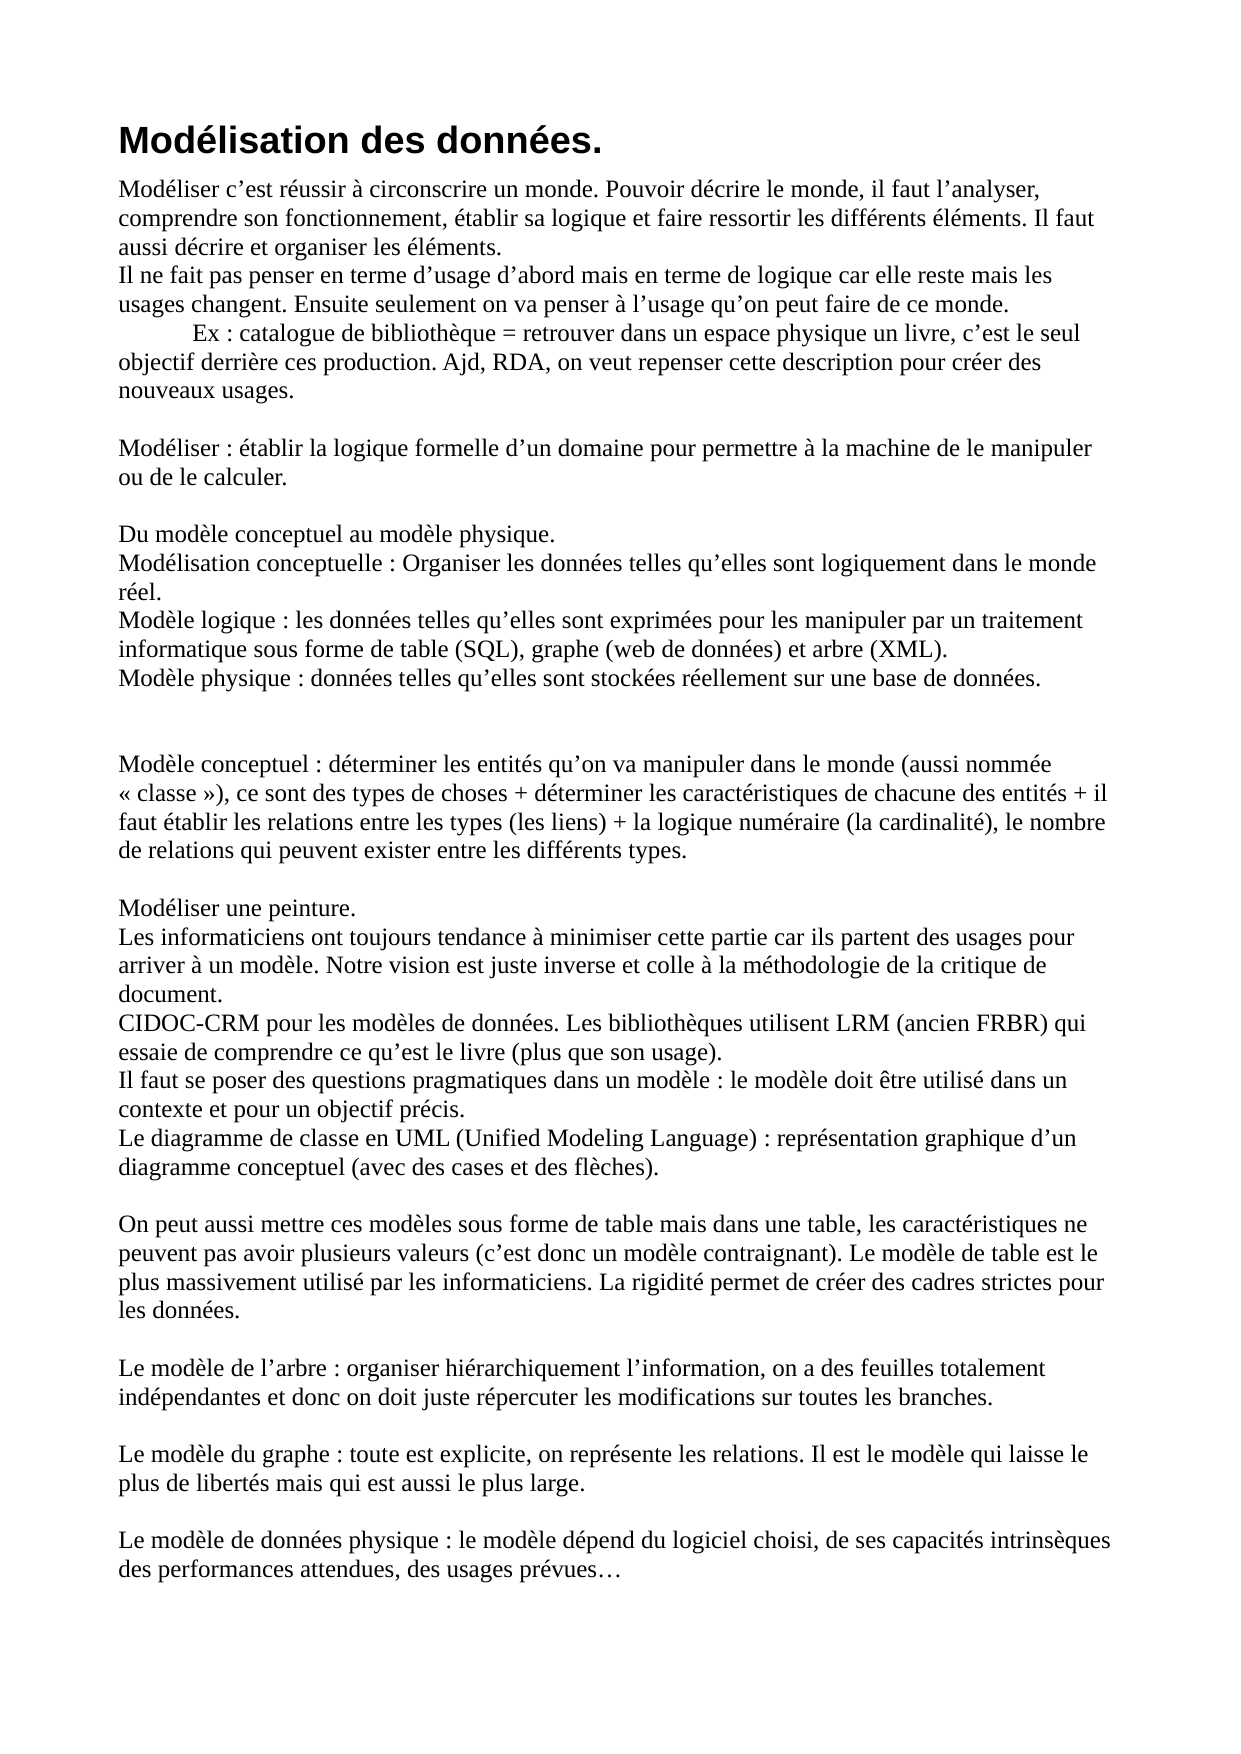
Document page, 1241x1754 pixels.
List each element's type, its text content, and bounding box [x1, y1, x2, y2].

text Modèle conceptuel : déterminer les entités qu’on va manipuler dans le monde (aussi nommée « classe »), ce sont des types de choses + déterminer les caractéristiques de chacune des entités + il faut établir les relations entre les types (les liens) + la logique numéraire (la cardinalité), le nombre de relations qui peuvent exister entre les différents types. [118, 749, 1122, 864]
text Le modèle de l’arbre : organiser hiérarchiquement l’information, on a des feuilles totalement indépendantes et donc on doit juste répercuter les modifications sur toutes les branches. [118, 1353, 1122, 1411]
text Il ne fait pas penser en terme d’usage d’abord mais en terme de logique car elle reste mais les usages changent. Ensuite seulement on va penser à l’usage qu’on peut faire de ce monde. [118, 261, 1122, 318]
text Le modèle de données physique : le modèle dépend du logiciel choisi, de ses capacités intrinsèques des performances attendues, des usages prévues… [118, 1526, 1122, 1583]
text Modèle logique : les données telles qu’elles sont exprimées pour les manipuler par un traitement informatique sous forme de table (SQL), graphe (web de données) et arbre (XML). [118, 606, 1122, 663]
text Les informaticiens ont toujours tendance à minimiser cette partie car ils partent des usages pour arriver à un modèle. Notre vision est juste inverse et colle à la méthodologie de la critique de document. [118, 922, 1122, 1008]
text Il faut se poser des questions pragmatiques dans un modèle : le modèle doit être utilisé dans un contexte et pour un objectif précis. [118, 1066, 1122, 1123]
text Du modèle conceptuel au modèle physique. [118, 519, 1122, 548]
text CIDOC-CRM pour les modèles de données. Les bibliothèques utilisent LRM (ancien FRBR) qui essaie de comprendre ce qu’est le livre (plus que son usage). [118, 1008, 1122, 1066]
text Le diagramme de classe en UML (Unified Modeling Language) : représentation graphique d’un diagramme conceptuel (avec des cases et des flèches). [118, 1123, 1122, 1181]
text Modélisation conceptuelle : Organiser les données telles qu’elles sont logiquement dans le monde réel. [118, 548, 1122, 606]
text Modèle physique : données telles qu’elles sont stockées réellement sur une base de données. [118, 663, 1122, 692]
text Modéliser : établir la logique formelle d’un domaine pour permettre à la machine de le manipuler ou de le calculer. [118, 433, 1122, 491]
subtitle Modélisation des données. [118, 118, 1122, 162]
text Modéliser une peinture. [118, 893, 1122, 922]
text Le modèle du graphe : toute est explicite, on représente les relations. Il est le modèle qui laisse le plus de libertés mais qui est aussi le plus large. [118, 1439, 1122, 1497]
text Modéliser c’est réussir à circonscrire un monde. Pouvoir décrire le monde, il faut l’analyser, comprendre son fonctionnement, établir sa logique et faire ressortir les différents éléments. Il faut aussi décrire et organiser les éléments. [118, 174, 1122, 261]
text Ex : catalogue de bibliothèque = retrouver dans un espace physique un livre, c’est le seul objectif derrière ces production. Ajd, RDA, on veut repenser cette description pour créer des nouveaux usages. [118, 318, 1122, 404]
text On peut aussi mettre ces modèles sous forme de table mais dans une table, les caractéristiques ne peuvent pas avoir plusieurs valeurs (c’est donc un modèle contraignant). Le modèle de table est le plus massivement utilisé par les informaticiens. La rigidité permet de créer des cadres strictes pour les données. [118, 1209, 1122, 1324]
